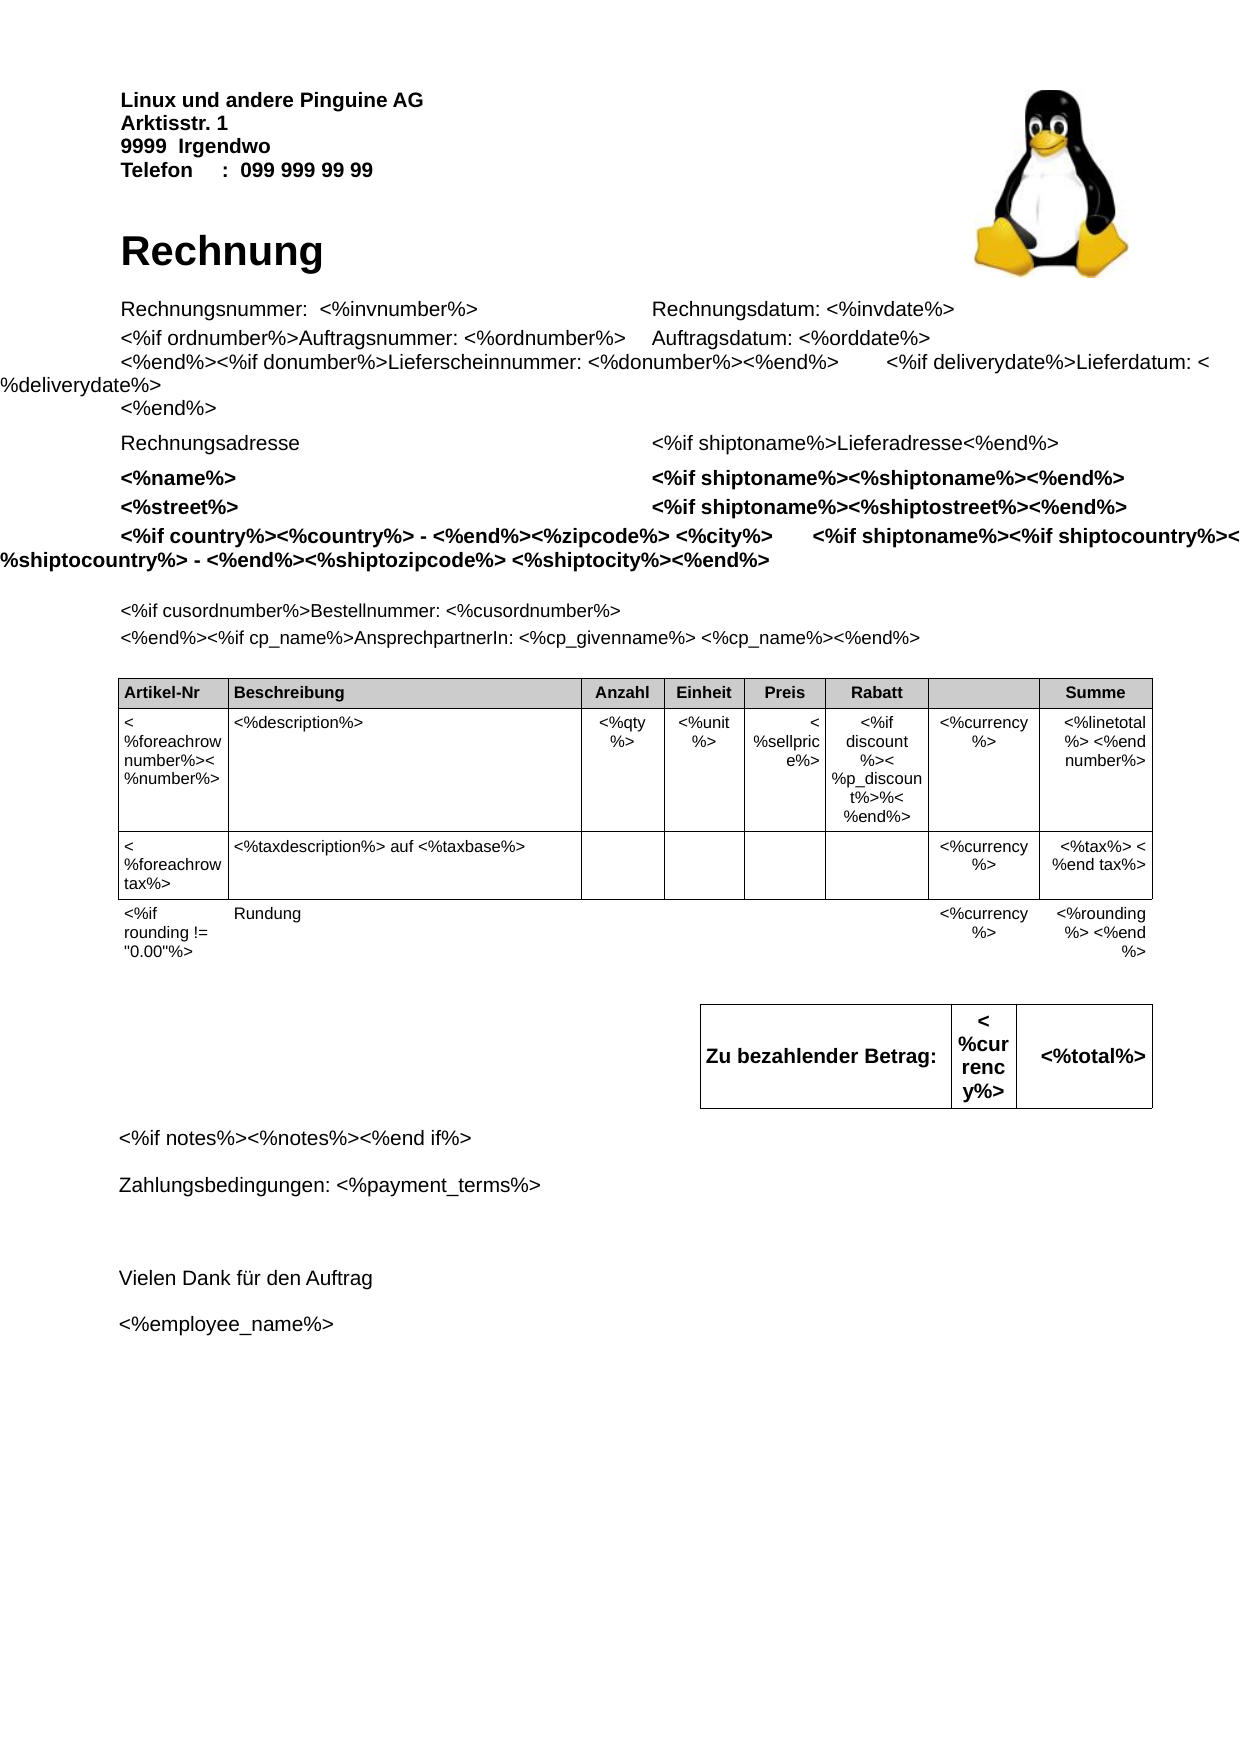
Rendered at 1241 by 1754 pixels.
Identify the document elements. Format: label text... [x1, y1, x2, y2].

text <%if notes%><%notes%><%end if%> [0, 1127, 1240, 1150]
table_header Anzahl [582, 679, 664, 708]
table_cell <%currency%> [929, 709, 1039, 831]
table_cell [826, 832, 928, 899]
table_header <%total%> [1017, 1005, 1152, 1108]
table_cell <%taxdescription%> auf <%taxbase%> [229, 832, 581, 899]
text Vielen Dank für den Auftrag [0, 1266, 1240, 1289]
table_cell <%unit%> [665, 709, 744, 831]
table_cell <%linetotal%> <%end number%> [1040, 709, 1152, 831]
table_cell <%currency%> [929, 832, 1039, 899]
table_cell [582, 832, 664, 899]
table_cell <%currency%> [928, 900, 1039, 966]
table_cell <%sellprice%> [745, 709, 825, 831]
text [1129, 135, 1240, 181]
table_cell [744, 900, 825, 966]
table_cell [664, 900, 744, 966]
table_header [929, 679, 1039, 708]
picture [974, 90, 1129, 278]
text [1129, 112, 1240, 135]
text <%if cusordnumber%>Bestellnummer: <%cusordnumber%> [0, 601, 1240, 622]
table_header Rabatt [826, 679, 928, 708]
table_header Summe [1040, 679, 1152, 708]
table_cell [665, 832, 744, 899]
text Rechnungsadresse <%if shiptoname%>Lieferadresse<%end%> [0, 432, 1240, 455]
text <%if country%><%country%> - <%end%><%zipcode%> <%city%> <%if shiptoname%><%if shiptocountry%><%shiptocountry%> - <%end%><%shiptozipcode%> <%shiptocity%><%end%> [0, 525, 1240, 595]
table_cell <%if rounding != "0.00"%> [118, 900, 228, 966]
table_cell <%if discount%><%p_discount%>%<%end%> [826, 709, 928, 831]
text [1129, 228, 1240, 274]
text Rechnung [0, 228, 974, 274]
text Linux und andere Pinguine AG [0, 88, 1240, 112]
text Rechnungsnummer: <%invnumber%> Rechnungsdatum: <%invdate%> [0, 298, 1240, 321]
table_cell <%qty%> [582, 709, 664, 831]
text 9999 Irgendwo Telefon : 099 999 99 99 [0, 135, 974, 181]
table_cell <%foreachrow number%><%number%> [119, 709, 228, 831]
text <%street%> <%if shiptoname%><%shiptostreet%><%end%> [0, 496, 1240, 519]
text <%if ordnumber%>Auftragsnummer: <%ordnumber%> Auftragsdatum: <%orddate%> <%end%><%if donumber%>Lieferscheinnummer: <%donumber%><%end%> <%if deliverydate%>Lieferdatum: <%deliverydate%> <%end%> [0, 327, 1240, 420]
table_cell <%tax%> <%end tax%> [1040, 832, 1152, 899]
table_cell [745, 832, 825, 899]
table_cell <%description%> [229, 709, 581, 831]
table_cell [825, 900, 928, 966]
table_cell Rundung [228, 900, 581, 966]
table_header <%currency%> [952, 1005, 1016, 1108]
text <%end%><%if cp_name%>AnsprechpartnerIn: <%cp_givenname%> <%cp_name%><%end%> [0, 627, 1240, 648]
text Arktisstr. 1 [0, 112, 974, 135]
table_header Preis [745, 679, 825, 708]
table_cell <%rounding%> <%end%> [1040, 900, 1152, 966]
table_header Einheit [665, 679, 744, 708]
text Zahlungsbedingungen: <%payment_terms%> [0, 1173, 1240, 1197]
table_cell <%foreachrow tax%> [119, 832, 228, 899]
text <%name%> <%if shiptoname%><%shiptoname%><%end%> [0, 467, 1240, 490]
table_header Artikel-Nr [119, 679, 228, 708]
table_cell [581, 900, 664, 966]
table_header Beschreibung [229, 679, 581, 708]
table_header Zu bezahlender Betrag: [701, 1005, 951, 1108]
text <%employee_name%> [0, 1313, 1240, 1336]
